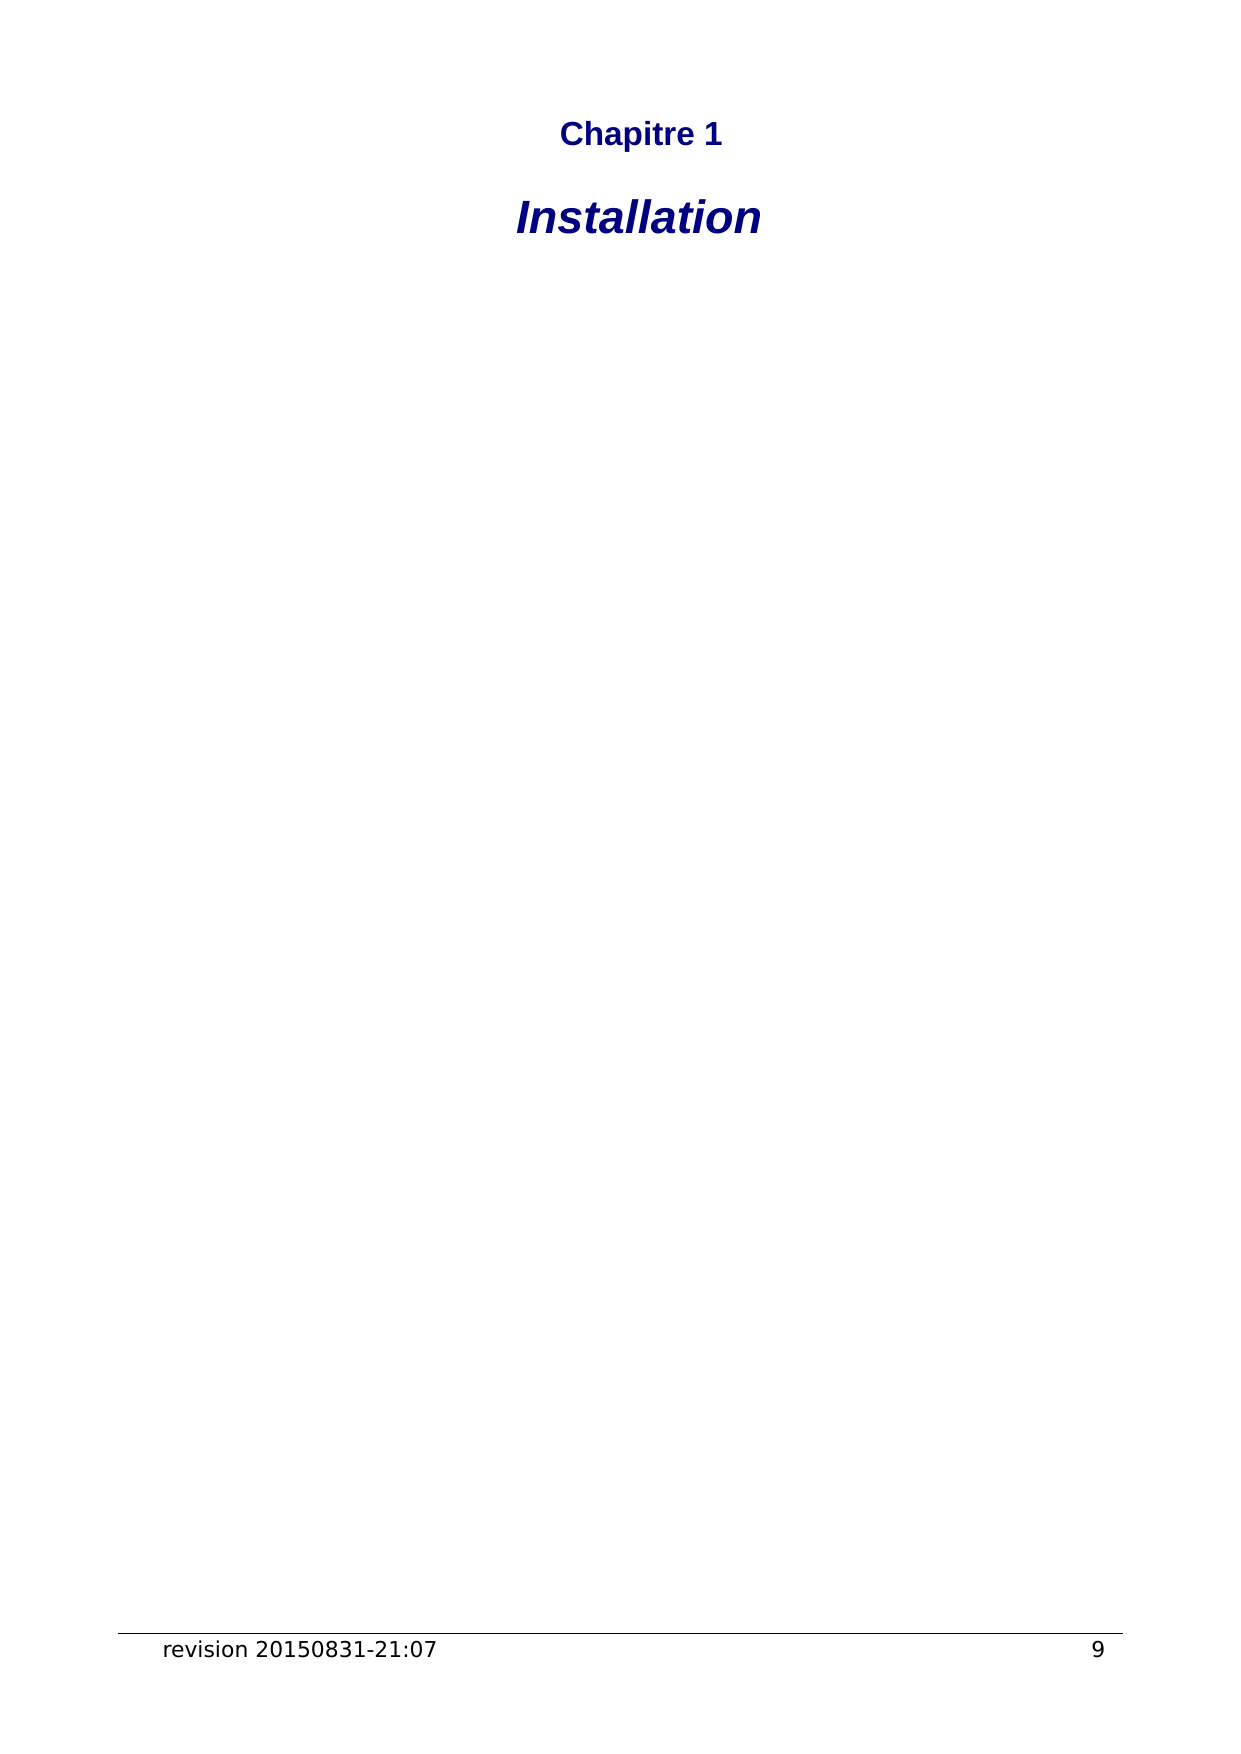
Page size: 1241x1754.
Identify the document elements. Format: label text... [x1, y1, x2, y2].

subtitle Chapitre 1 [159, 113, 1123, 152]
subtitle Installation [159, 189, 1123, 243]
